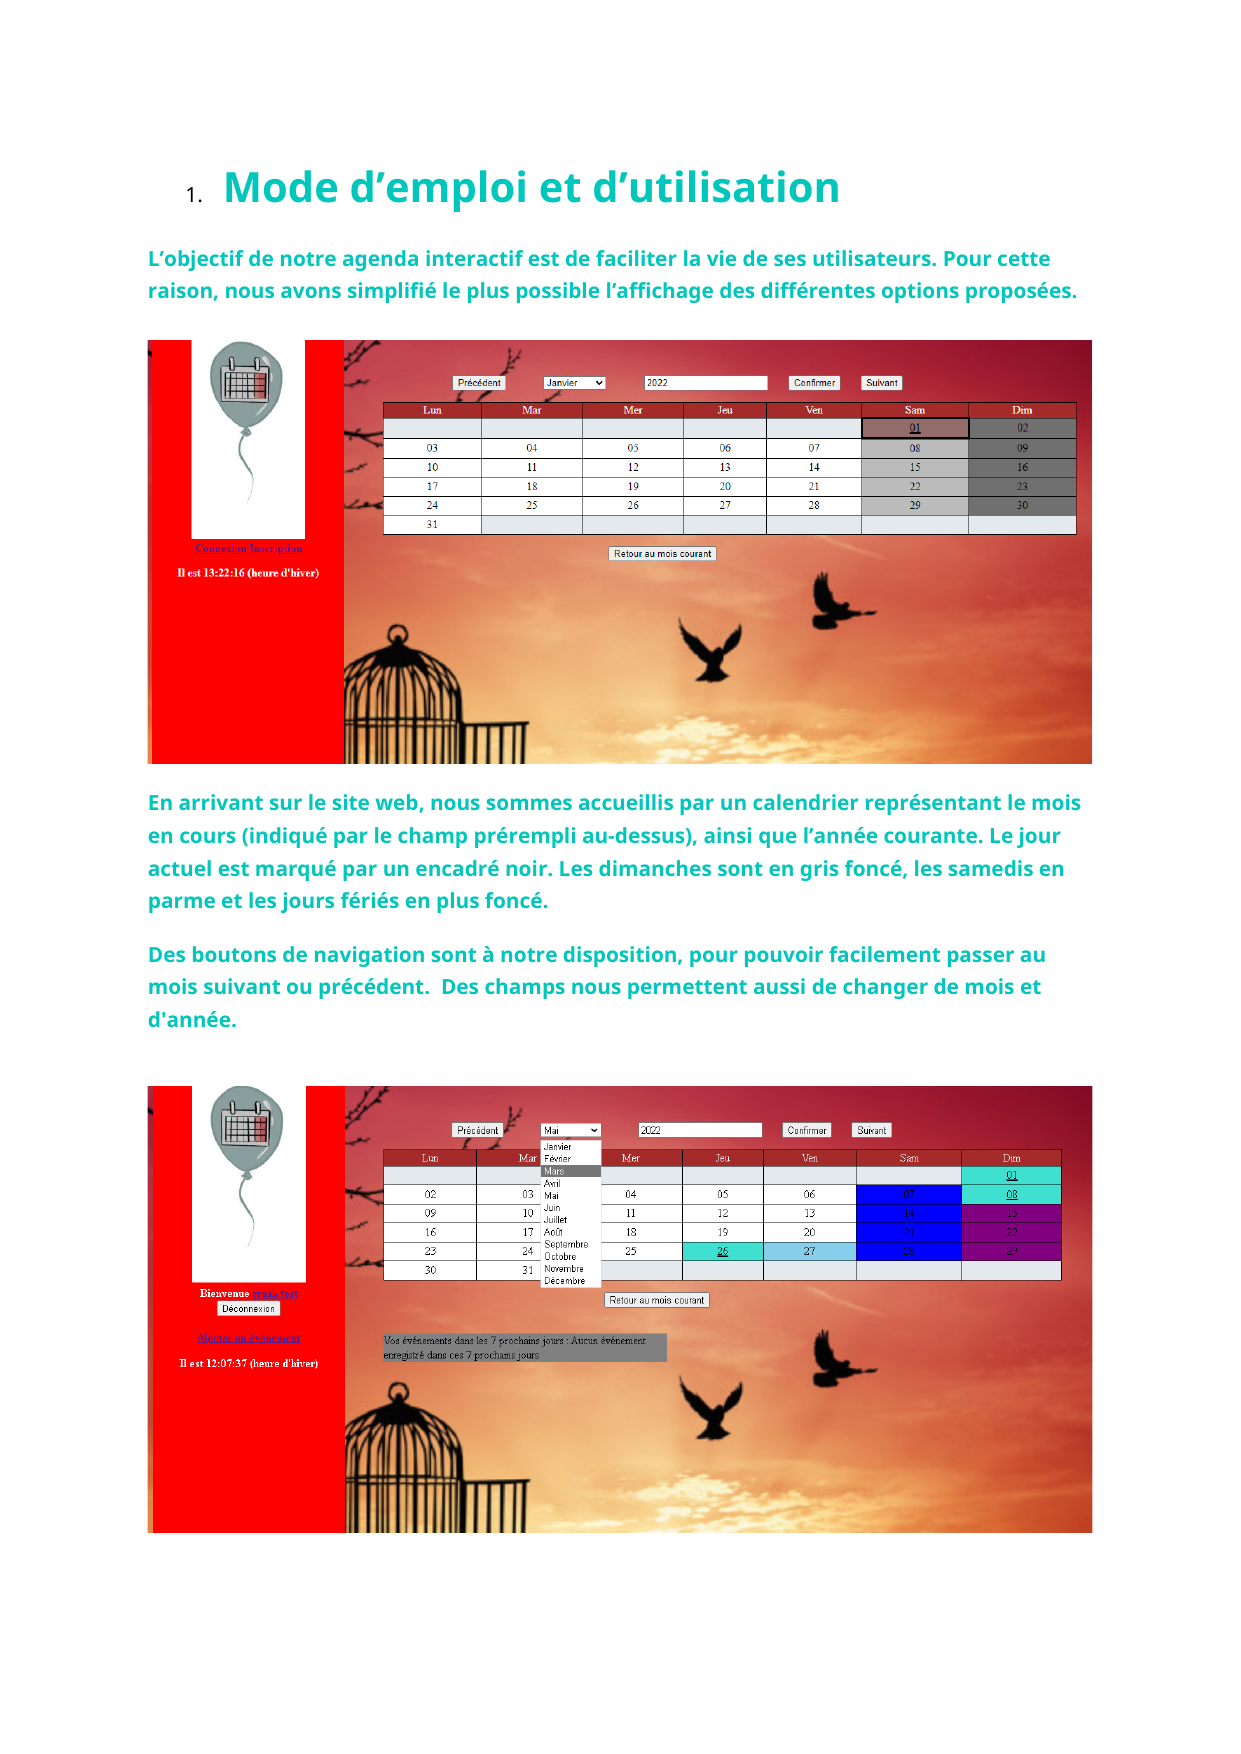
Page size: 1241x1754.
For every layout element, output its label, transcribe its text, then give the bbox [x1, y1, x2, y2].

picture [147, 1086, 1093, 1533]
text L’objectif de notre agenda interactif est de faciliter la vie de ses utilisateurs. Pour cette raison, nous avons simplifié le plus possible l’affichage des différentes options proposées. [148, 244, 1093, 305]
picture [147, 340, 1093, 764]
text Des boutons de navigation sont à notre disposition, pour pouvoir facilement passer au mois suivant ou précédent. Des champs nous permettent aussi de changer de mois et d'année. [148, 940, 1093, 1033]
list Mode d’emploi et d’utilisation [185, 158, 1093, 215]
text En arrivant sur le site web, nous sommes accueillis par un calendrier représentant le mois en cours (indiqué par le champ prérempli au-dessus), ainsi que l’année courante. Le jour actuel est marqué par un encadré noir. Les dimanches sont en gris foncé, les samedis en parme et les jours fériés en plus foncé. [148, 788, 1093, 915]
